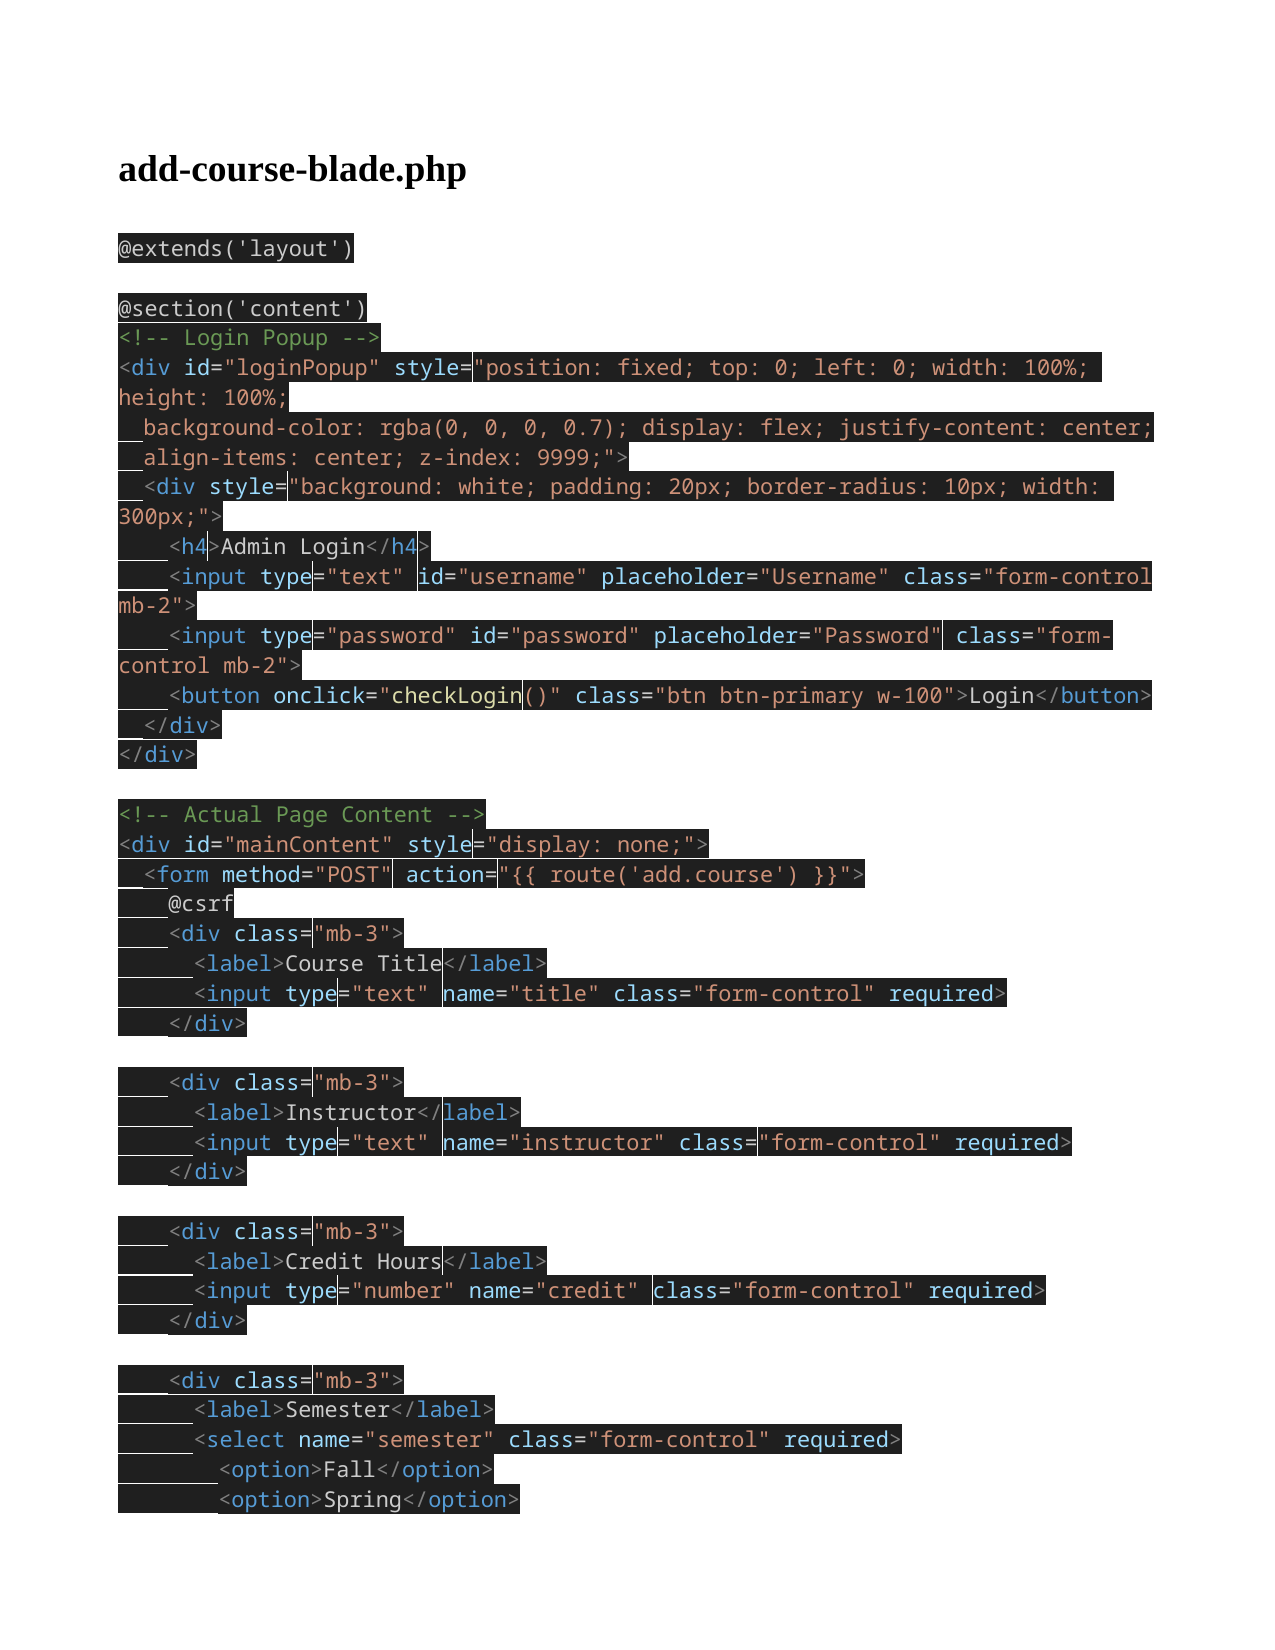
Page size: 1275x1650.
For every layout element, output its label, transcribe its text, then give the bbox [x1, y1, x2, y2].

text <div class="mb-3"> [118, 1216, 1157, 1246]
text <select name="semester" class="form-control" required> [118, 1424, 1157, 1454]
text add-course-blade.php [118, 147, 1157, 190]
text @extends('layout') [118, 233, 1157, 263]
text @csrf [118, 888, 1157, 918]
text <h4>Admin Login</h4> [118, 531, 1157, 561]
text align-items: center; z-index: 9999;"> [118, 442, 1157, 471]
text <!-- Login Popup --> [118, 322, 1157, 352]
text </div> [118, 1305, 1157, 1335]
text <option>Fall</option> [118, 1454, 1157, 1484]
text <input type="text" id="username" placeholder="Username" class="form-control mb-2"> [118, 561, 1157, 620]
text <!-- Actual Page Content --> [118, 799, 1157, 829]
text <label>Semester</label> [118, 1394, 1157, 1424]
text <button onclick="checkLogin()" class="btn btn-primary w-100">Login</button> [118, 680, 1157, 710]
text </div> [118, 1156, 1157, 1186]
text background-color: rgba(0, 0, 0, 0.7); display: flex; justify-content: center; [118, 412, 1157, 442]
text <div style="background: white; padding: 20px; border-radius: 10px; width: 300px;"> [118, 471, 1157, 531]
text </div> [118, 1007, 1157, 1037]
text <input type="password" id="password" placeholder="Password" class="form-control mb-2"> [118, 620, 1157, 680]
text <input type="number" name="credit" class="form-control" required> [118, 1275, 1157, 1305]
text <div class="mb-3"> [118, 1067, 1157, 1097]
text <option>Spring</option> [118, 1484, 1157, 1514]
text <div id="loginPopup" style="position: fixed; top: 0; left: 0; width: 100%; height: 100%; [118, 352, 1157, 412]
text <label>Credit Hours</label> [118, 1246, 1157, 1275]
text <label>Course Title</label> [118, 948, 1157, 978]
text @section('content') [118, 293, 1157, 322]
text <div id="mainContent" style="display: none;"> [118, 829, 1157, 858]
text </div> [118, 710, 1157, 739]
text <div class="mb-3"> [118, 1365, 1157, 1394]
text <div class="mb-3"> [118, 918, 1157, 948]
text </div> [118, 739, 1157, 769]
text <input type="text" name="instructor" class="form-control" required> [118, 1127, 1157, 1156]
text <label>Instructor</label> [118, 1097, 1157, 1127]
text <input type="text" name="title" class="form-control" required> [118, 978, 1157, 1007]
text <form method="POST" action="{{ route('add.course') }}"> [118, 858, 1157, 888]
